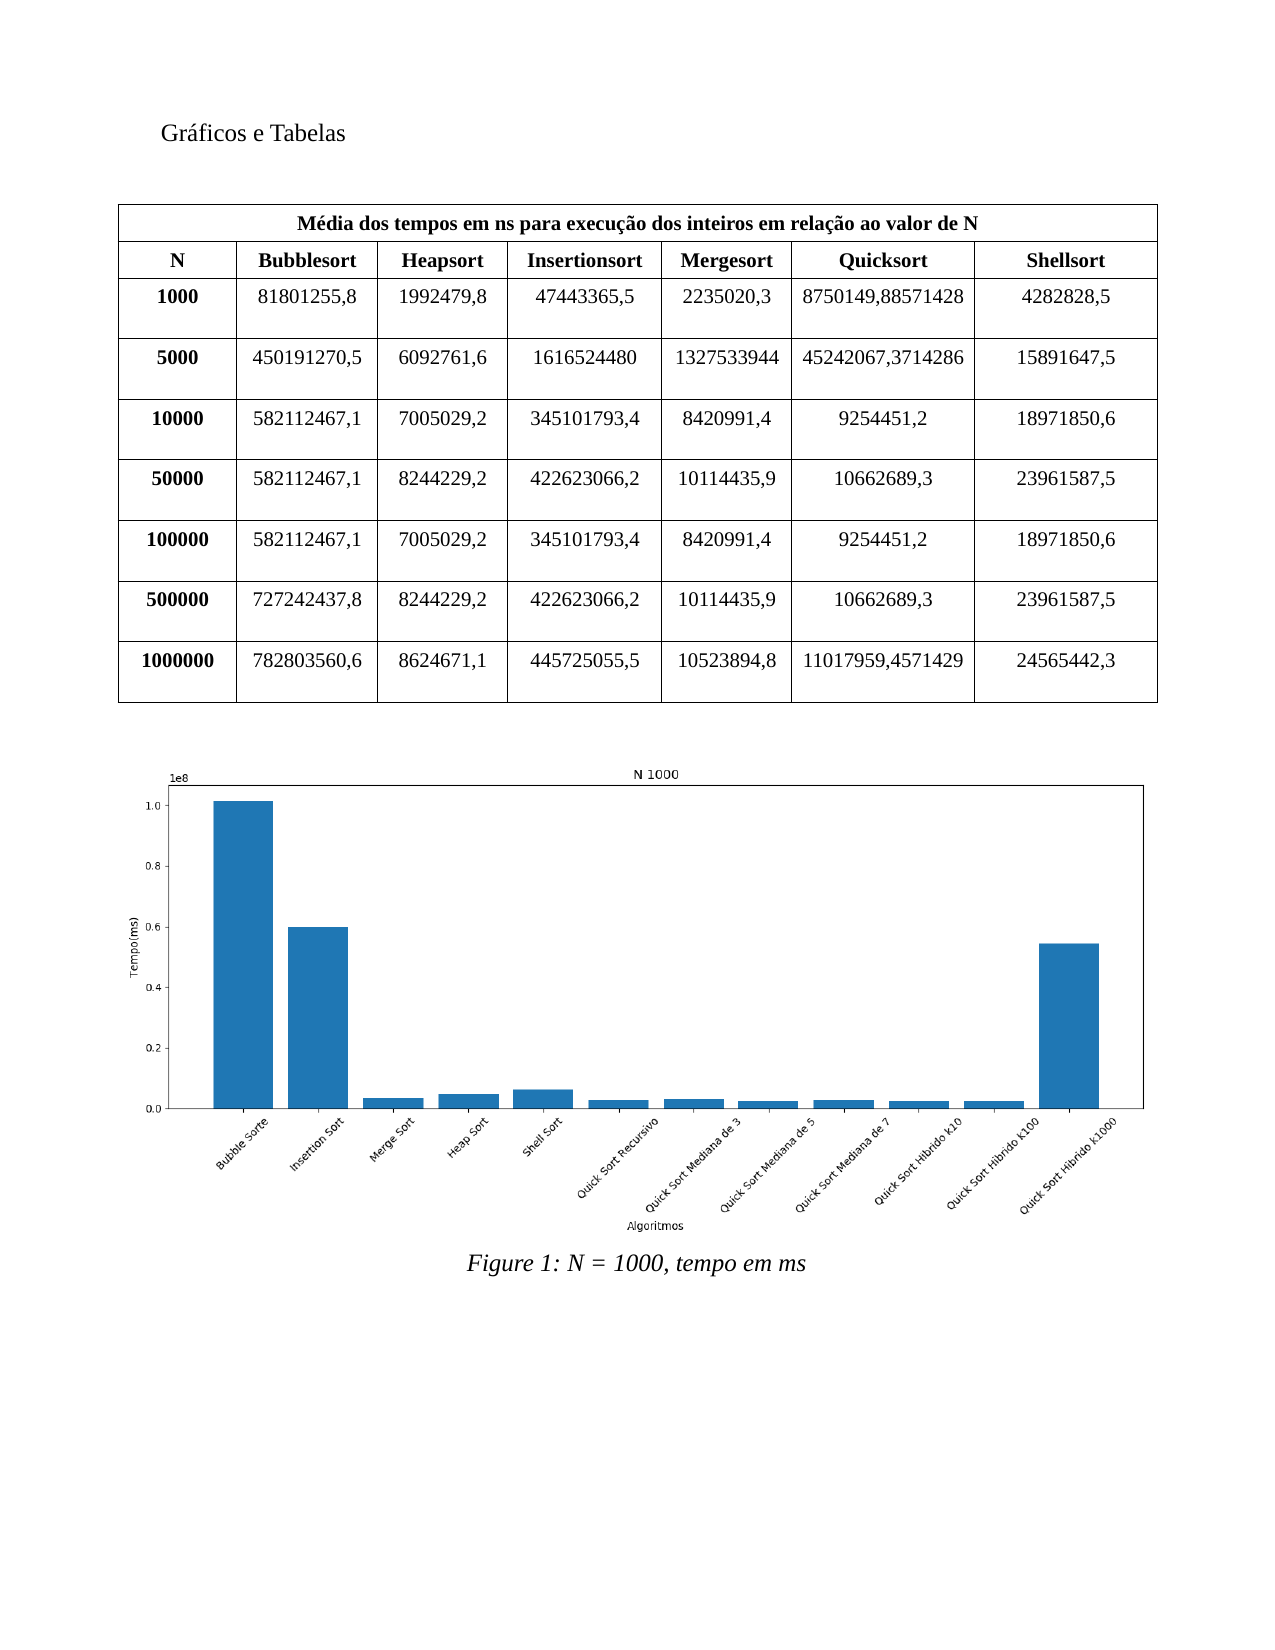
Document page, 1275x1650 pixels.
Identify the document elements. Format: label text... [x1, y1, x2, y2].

table_cell 50000 [119, 460, 236, 520]
table_cell 1992479,8 [378, 279, 507, 338]
table_cell 8750149,88571428 [792, 279, 974, 338]
table_header Média dos tempos em ns para execução dos inteiros em relação ao valor de N [119, 205, 1157, 241]
table_cell 422623066,2 [508, 460, 661, 520]
text Figure 1: N = 1000, tempo em ms [118, 1243, 1157, 1277]
table_cell 1000 [119, 279, 236, 338]
table_cell 10114435,9 [662, 582, 791, 641]
table_cell 582112467,1 [237, 400, 377, 459]
table_cell 10662689,3 [792, 582, 974, 641]
table_cell 11017959,4571429 [792, 642, 974, 702]
table_cell 5000 [119, 339, 236, 399]
table_cell Heapsort [378, 242, 507, 277]
table_cell 1616524480 [508, 339, 661, 399]
table_cell 1000000 [119, 642, 236, 702]
table_cell 10000 [119, 400, 236, 459]
table_cell 422623066,2 [508, 582, 661, 641]
table_cell 782803560,6 [237, 642, 377, 702]
picture [118, 758, 1157, 1243]
table_cell 10523894,8 [662, 642, 791, 702]
table_cell 1327533944 [662, 339, 791, 399]
table_cell Insertionsort [508, 242, 661, 277]
table_cell 23961587,5 [975, 460, 1157, 520]
table_cell 6092761,6 [378, 339, 507, 399]
text Gráficos e Tabelas [118, 118, 1157, 147]
table_cell 582112467,1 [237, 460, 377, 520]
table_cell 18971850,6 [975, 521, 1157, 581]
table_cell 8420991,4 [662, 400, 791, 459]
table_cell 9254451,2 [792, 400, 974, 459]
table_cell Shellsort [975, 242, 1157, 277]
table_cell 7005029,2 [378, 400, 507, 459]
table_cell 345101793,4 [508, 400, 661, 459]
table_cell 450191270,5 [237, 339, 377, 399]
table_cell Mergesort [662, 242, 791, 277]
table_cell 8244229,2 [378, 460, 507, 520]
table_cell 2235020,3 [662, 279, 791, 338]
table_cell 727242437,8 [237, 582, 377, 641]
table_cell 4282828,5 [975, 279, 1157, 338]
table_cell 10114435,9 [662, 460, 791, 520]
table_cell 18971850,6 [975, 400, 1157, 459]
table_cell 10662689,3 [792, 460, 974, 520]
table_cell 345101793,4 [508, 521, 661, 581]
table_cell N [119, 242, 236, 277]
table_cell 8624671,1 [378, 642, 507, 702]
table_cell 445725055,5 [508, 642, 661, 702]
table_cell 500000 [119, 582, 236, 641]
table_cell Quicksort [792, 242, 974, 277]
table_cell 100000 [119, 521, 236, 581]
table_cell 45242067,3714286 [792, 339, 974, 399]
table_cell 9254451,2 [792, 521, 974, 581]
table_cell 582112467,1 [237, 521, 377, 581]
table_cell 23961587,5 [975, 582, 1157, 641]
table_cell 7005029,2 [378, 521, 507, 581]
table_cell Bubblesort [237, 242, 377, 277]
table_cell 15891647,5 [975, 339, 1157, 399]
table_cell 8420991,4 [662, 521, 791, 581]
table_cell 47443365,5 [508, 279, 661, 338]
table_cell 81801255,8 [237, 279, 377, 338]
table_cell 24565442,3 [975, 642, 1157, 702]
table_cell 8244229,2 [378, 582, 507, 641]
